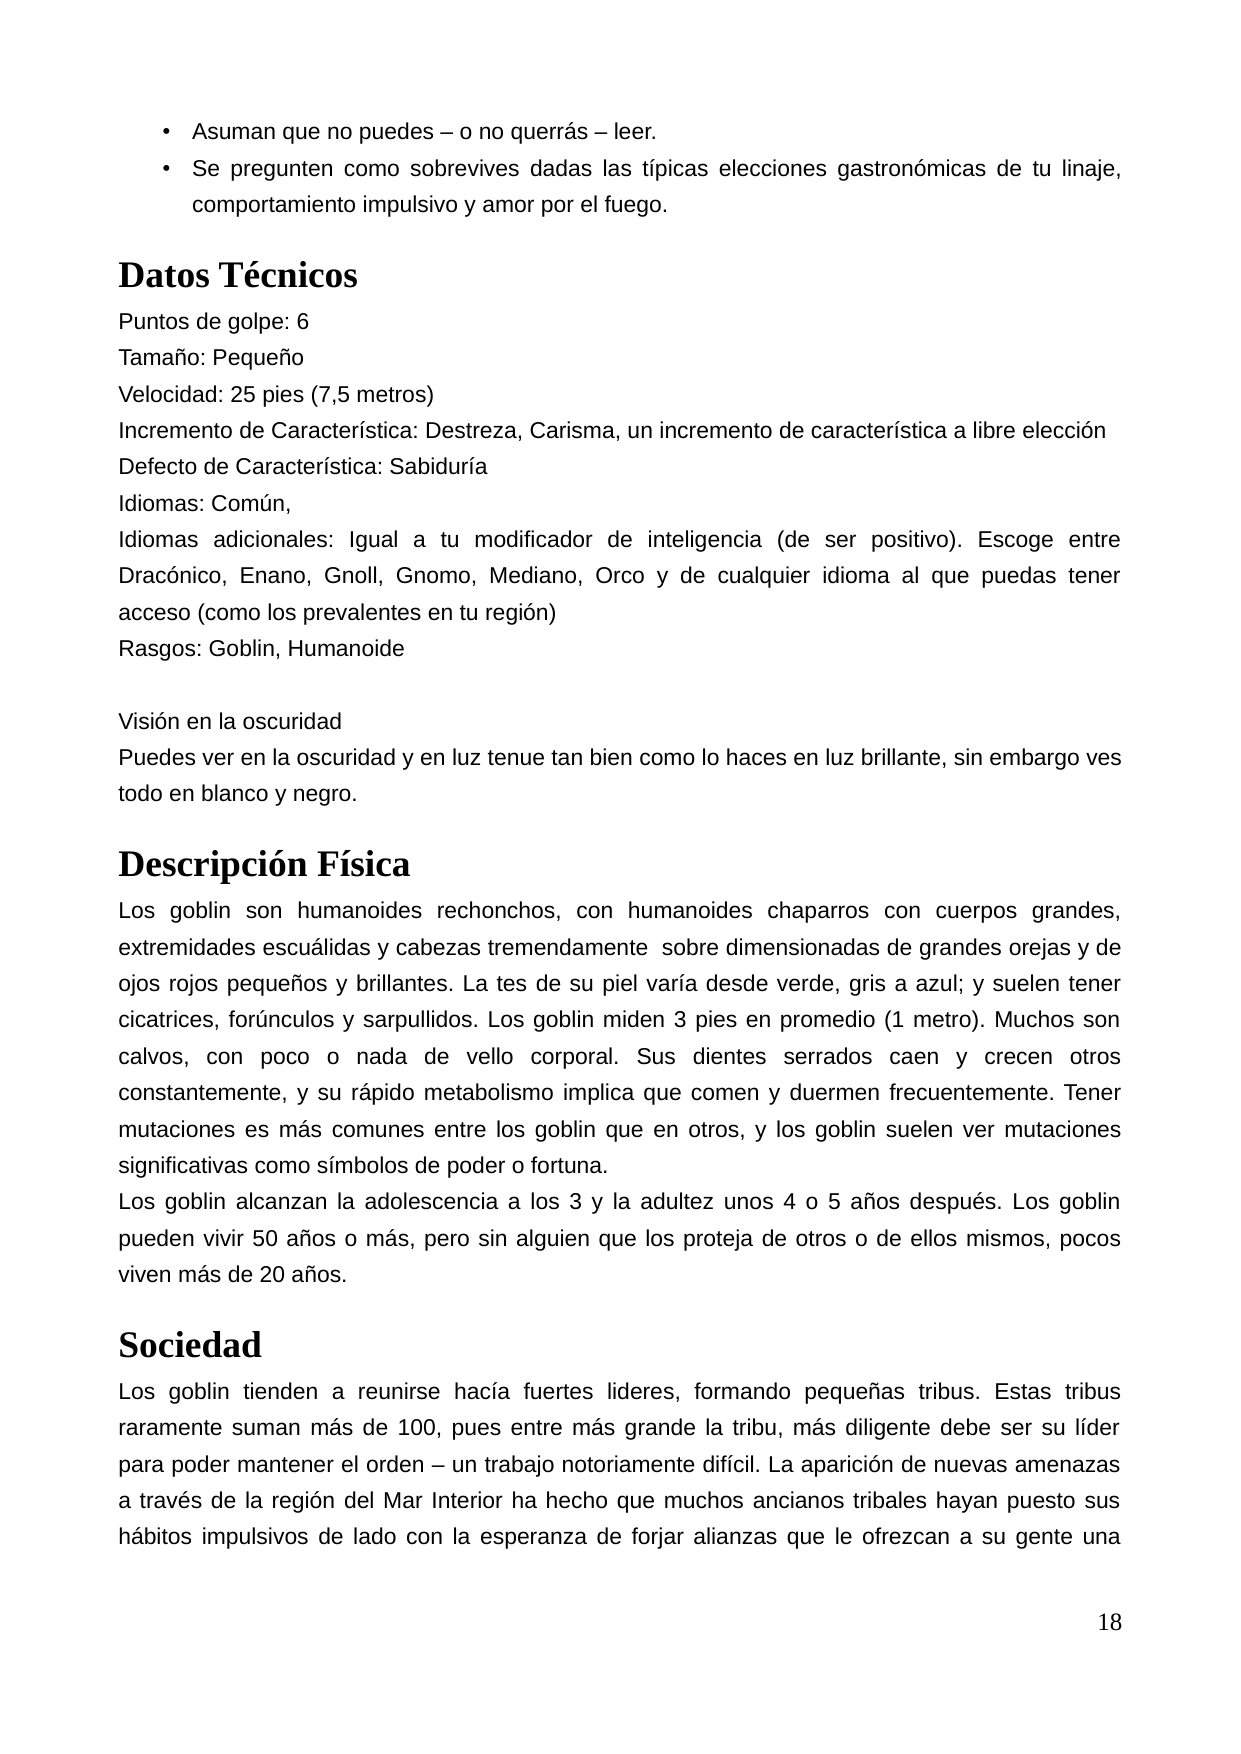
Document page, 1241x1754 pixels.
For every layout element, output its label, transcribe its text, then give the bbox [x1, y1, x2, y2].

text Velocidad: 25 pies (7,5 metros) [118, 381, 1122, 407]
text Idiomas: Común, [118, 489, 1122, 516]
subtitle Descripción Física [118, 842, 1122, 885]
text Tamaño: Pequeño [118, 344, 1122, 371]
list Asuman que no puedes – o no querrás – leer. [162, 118, 1122, 144]
text Rasgos: Goblin, Humanoide [118, 635, 1122, 661]
text Los goblin alcanzan la adolescencia a los 3 y la adultez unos 4 o 5 años después. Los goblin pueden vivir 50 años o más, pero sin alguien que los proteja de otros o de ellos mismos, pocos viven más de 20 años. [118, 1188, 1122, 1287]
text Puedes ver en la oscuridad y en luz tenue tan bien como lo haces en luz brillante, sin embargo ves todo en blanco y negro. [118, 744, 1122, 807]
list Se pregunten como sobrevives dadas las típicas elecciones gastronómicas de tu linaje, comportamiento impulsivo y amor por el fuego. [162, 154, 1122, 217]
text Los goblin tienden a reunirse hacía fuertes lideres, formando pequeñas tribus. Estas tribus raramente suman más de 100, pues entre más grande la tribu, más diligente debe ser su líder para poder mantener el orden – un trabajo notoriamente difícil. La aparición de nuevas amenazas a través de la región del Mar Interior ha hecho que muchos ancianos tribales hayan puesto sus hábitos impulsivos de lado con la esperanza de forjar alianzas que le ofrezcan a su gente una [118, 1378, 1122, 1550]
text Visión en la oscuridad [118, 708, 1122, 734]
text Incremento de Característica: Destreza, Carisma, un incremento de característica a libre elección [118, 417, 1122, 443]
text Defecto de Característica: Sabiduría [118, 453, 1122, 479]
text Los goblin son humanoides rechonchos, con humanoides chaparros con cuerpos grandes, extremidades escuálidas y cabezas tremendamente sobre dimensionadas de grandes orejas y de ojos rojos pequeños y brillantes. La tes de su piel varía desde verde, gris a azul; y suelen tener cicatrices, forúnculos y sarpullidos. Los goblin miden 3 pies en promedio (1 metro). Muchos son calvos, con poco o nada de vello corporal. Sus dientes serrados caen y crecen otros constantemente, y su rápido metabolismo implica que comen y duermen frecuentemente. Tener mutaciones es más comunes entre los goblin que en otros, y los goblin suelen ver mutaciones significativas como símbolos de poder o fortuna. [118, 897, 1122, 1178]
text Puntos de golpe: 6 [118, 308, 1122, 334]
text Idiomas adicionales: Igual a tu modificador de inteligencia (de ser positivo). Escoge entre Dracónico, Enano, Gnoll, Gnomo, Mediano, Orco y de cualquier idioma al que puedas tener acceso (como los prevalentes en tu región) [118, 526, 1122, 625]
subtitle Datos Técnicos [118, 252, 1122, 295]
subtitle Sociedad [118, 1322, 1122, 1365]
